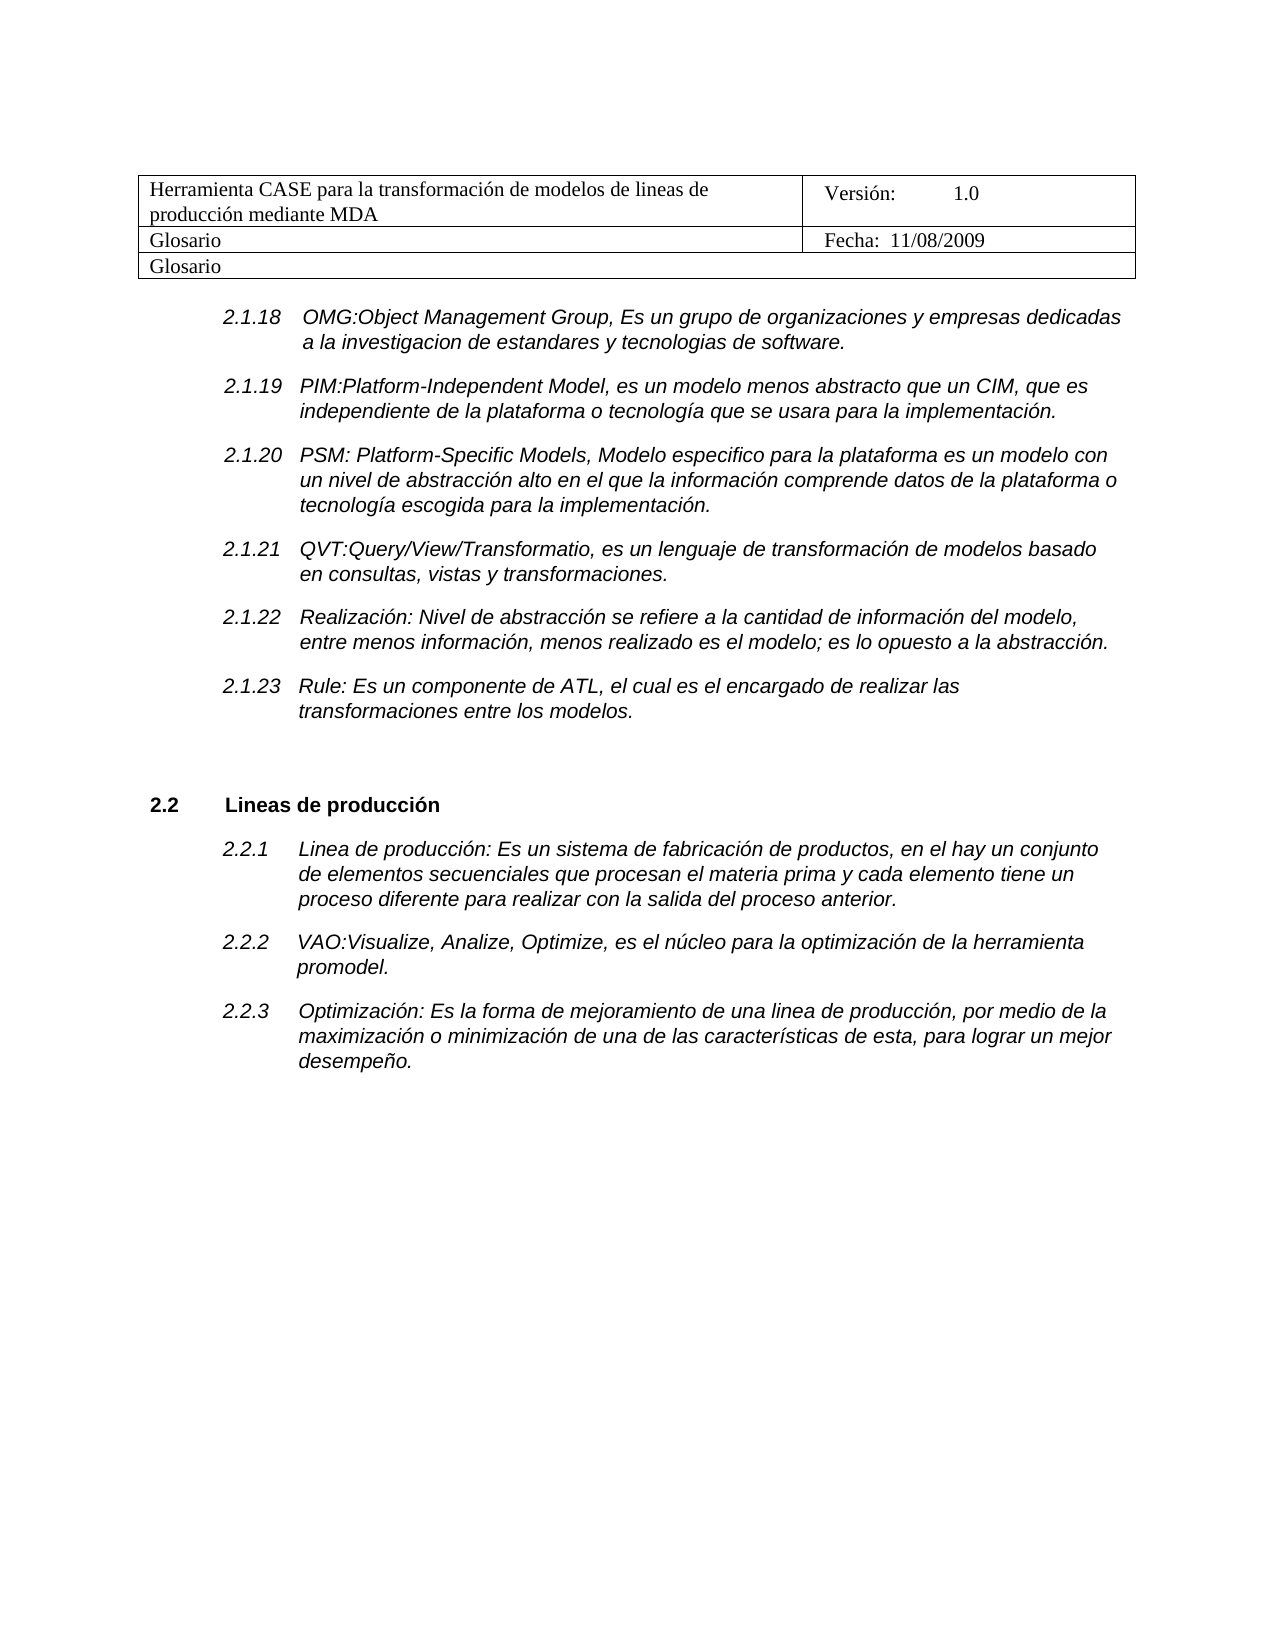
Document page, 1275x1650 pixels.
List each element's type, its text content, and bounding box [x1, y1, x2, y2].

subtitle Lineas de producción [150, 792, 1125, 817]
subtitle VAO:Visualize, Analize, Optimize, es el núcleo para la optimización de la herramienta promodel. [223, 929, 1125, 979]
subtitle PSM: Platform-Specific Models, Modelo especifico para la plataforma es un modelo con un nivel de abstracción alto en el que la información comprende datos de la plataforma o tecnología escogida para la implementación. [224, 442, 1125, 517]
subtitle Realización: Nivel de abstracción se refiere a la cantidad de información del modelo, entre menos información, menos realizado es el modelo; es lo opuesto a la abstracción. [223, 604, 1125, 654]
subtitle QVT:Query/View/Transformatio, es un lenguaje de transformación de modelos basado en consultas, vistas y transformaciones. [223, 535, 1125, 585]
subtitle Optimización: Es la forma de mejoramiento de una linea de producción, por medio de la maximización o minimización de una de las características de esta, para lograr un mejor desempeño. [223, 998, 1125, 1073]
subtitle OMG:Object Management Group, Es un grupo de organizaciones y empresas dedicadas a la investigacion de estandares y tecnologias de software. [223, 304, 1125, 354]
subtitle Linea de producción: Es un sistema de fabricación de productos, en el hay un conjunto de elementos secuenciales que procesan el materia prima y cada elemento tiene un proceso diferente para realizar con la salida del proceso anterior. [223, 835, 1125, 910]
subtitle PIM:Platform-Independent Model, es un modelo menos abstracto que un CIM, que es independiente de la plataforma o tecnología que se usara para la implementación. [224, 373, 1125, 423]
subtitle Rule: Es un componente de ATL, el cual es el encargado de realizar las transformaciones entre los modelos. [223, 673, 1125, 723]
